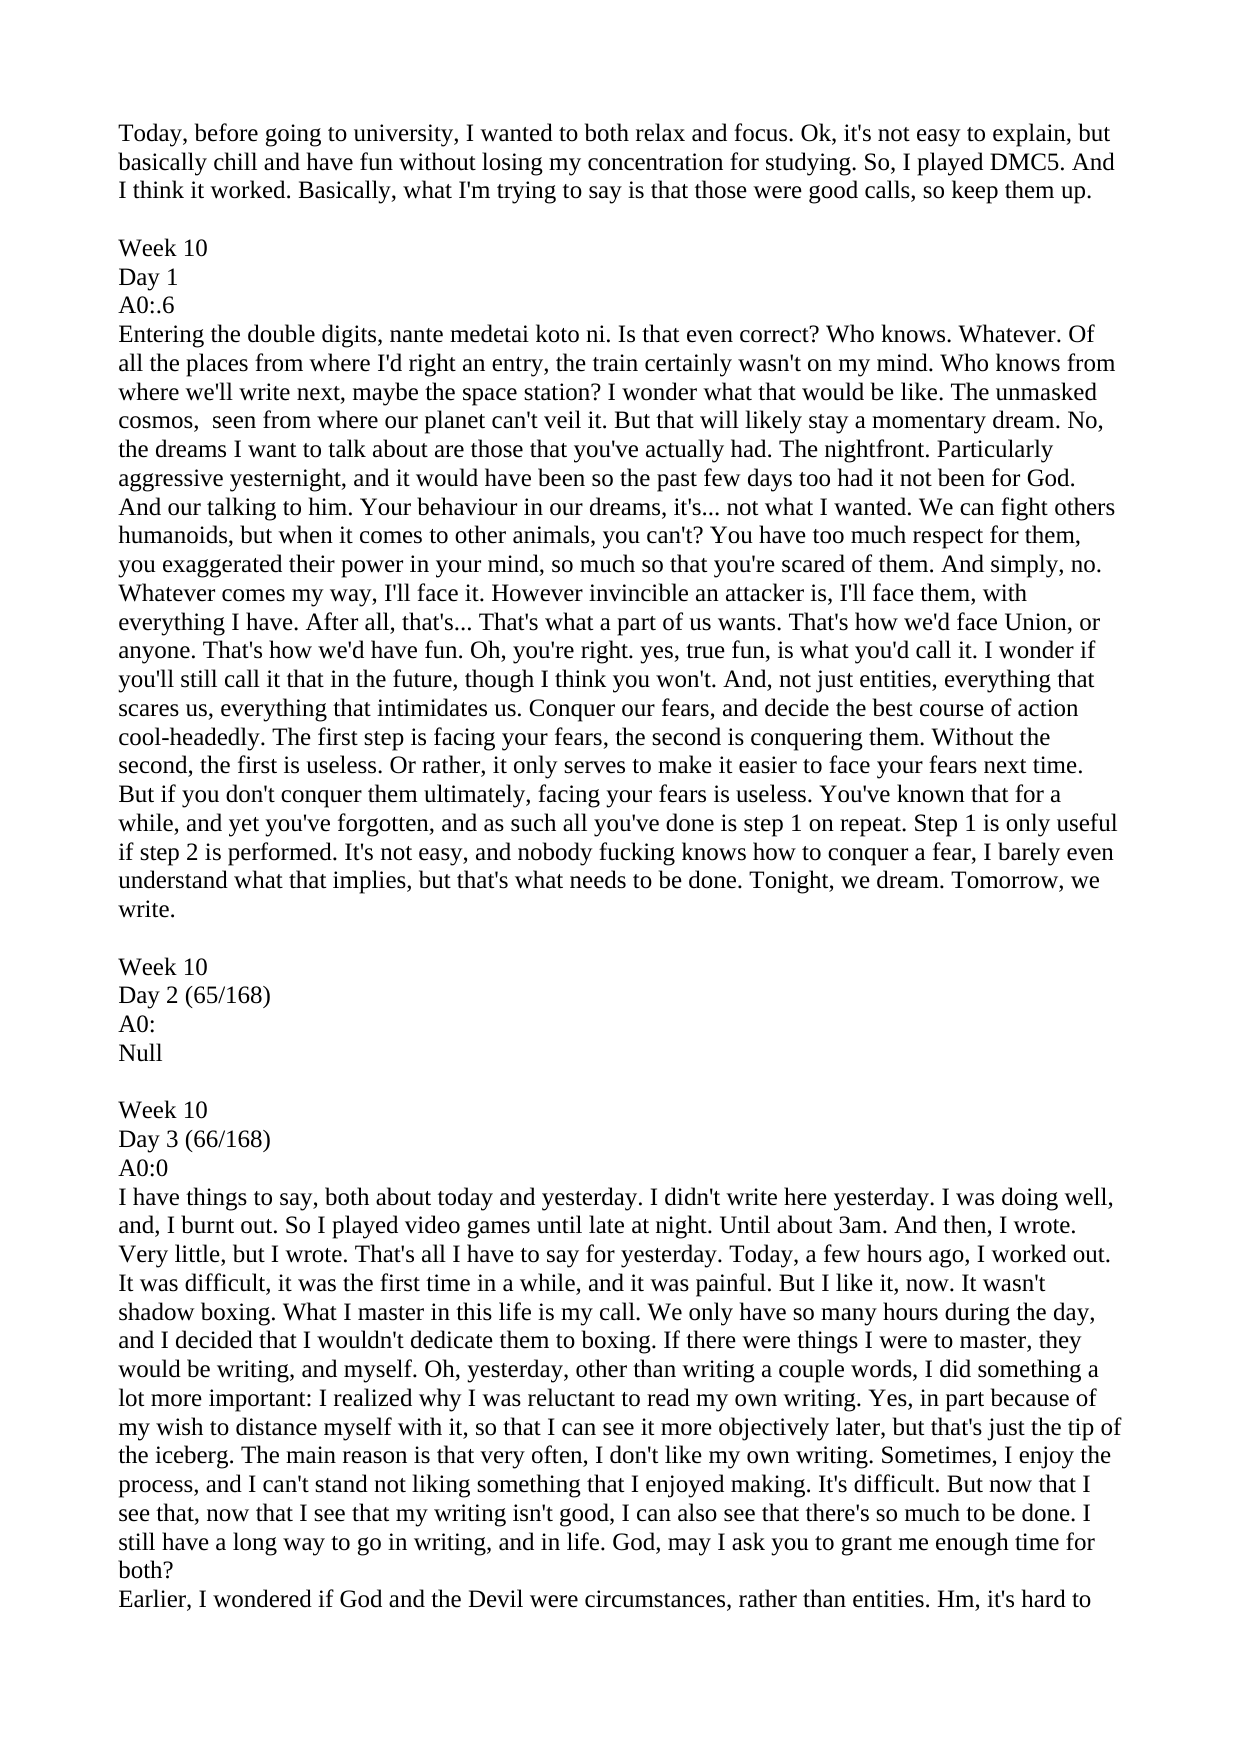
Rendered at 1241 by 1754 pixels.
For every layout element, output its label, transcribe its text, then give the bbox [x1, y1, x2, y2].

text Null [118, 1038, 1122, 1067]
text Day 2 (65/168) [118, 981, 1122, 1009]
text Earlier, I wondered if God and the Devil were circumstances, rather than entities. Hm, it's hard to [118, 1584, 1122, 1613]
text Week 10 [118, 952, 1122, 981]
text A0:0 [118, 1153, 1122, 1182]
text I have things to say, both about today and yesterday. I didn't write here yesterday. I was doing well, and, I burnt out. So I played video games until late at night. Until about 3am. And then, I wrote. Very little, but I wrote. That's all I have to say for yesterday. Today, a few hours ago, I worked out. It was difficult, it was the first time in a while, and it was painful. But I like it, now. It wasn't shadow boxing. What I master in this life is my call. We only have so many hours during the day, and I decided that I wouldn't dedicate them to boxing. If there were things I were to master, they would be writing, and myself. Oh, yesterday, other than writing a couple words, I did something a lot more important: I realized why I was reluctant to read my own writing. Yes, in part because of my wish to distance myself with it, so that I can see it more objectively later, but that's just the tip of the iceberg. The main reason is that very often, I don't like my own writing. Sometimes, I enjoy the process, and I can't stand not liking something that I enjoyed making. It's difficult. But now that I see that, now that I see that my writing isn't good, I can also see that there's so much to be done. I still have a long way to go in writing, and in life. God, may I ask you to grant me enough time for both? [118, 1182, 1122, 1584]
text Today, before going to university, I wanted to both relax and focus. Ok, it's not easy to explain, but basically chill and have fun without losing my concentration for studying. So, I played DMC5. And I think it worked. Basically, what I'm trying to say is that those were good calls, so keep them up. [118, 118, 1122, 204]
text Week 10 [118, 1096, 1122, 1124]
text Entering the double digits, nante medetai koto ni. Is that even correct? Who knows. Whatever. Of all the places from where I'd right an entry, the train certainly wasn't on my mind. Who knows from where we'll write next, maybe the space station? I wonder what that would be like. The unmasked cosmos, seen from where our planet can't veil it. But that will likely stay a momentary dream. No, the dreams I want to talk about are those that you've actually had. The nightfront. Particularly aggressive yesternight, and it would have been so the past few days too had it not been for God. And our talking to him. Your behaviour in our dreams, it's... not what I wanted. We can fight others humanoids, but when it comes to other animals, you can't? You have too much respect for them, you exaggerated their power in your mind, so much so that you're scared of them. And simply, no. Whatever comes my way, I'll face it. However invincible an attacker is, I'll face them, with everything I have. After all, that's... That's what a part of us wants. That's how we'd face Union, or anyone. That's how we'd have fun. Oh, you're right. yes, true fun, is what you'd call it. I wonder if you'll still call it that in the future, though I think you won't. And, not just entities, everything that scares us, everything that intimidates us. Conquer our fears, and decide the best course of action cool-headedly. The first step is facing your fears, the second is conquering them. Without the second, the first is useless. Or rather, it only serves to make it easier to face your fears next time. But if you don't conquer them ultimately, facing your fears is useless. You've known that for a while, and yet you've forgotten, and as such all you've done is step 1 on repeat. Step 1 is only useful if step 2 is performed. It's not easy, and nobody fucking knows how to conquer a fear, I barely even understand what that implies, but that's what needs to be done. Tonight, we dream. Tomorrow, we write. [118, 319, 1122, 923]
text A0:.6 [118, 291, 1122, 319]
text Week 10 [118, 233, 1122, 262]
text Day 1 [118, 262, 1122, 291]
text A0: [118, 1009, 1122, 1038]
text Day 3 (66/168) [118, 1124, 1122, 1153]
